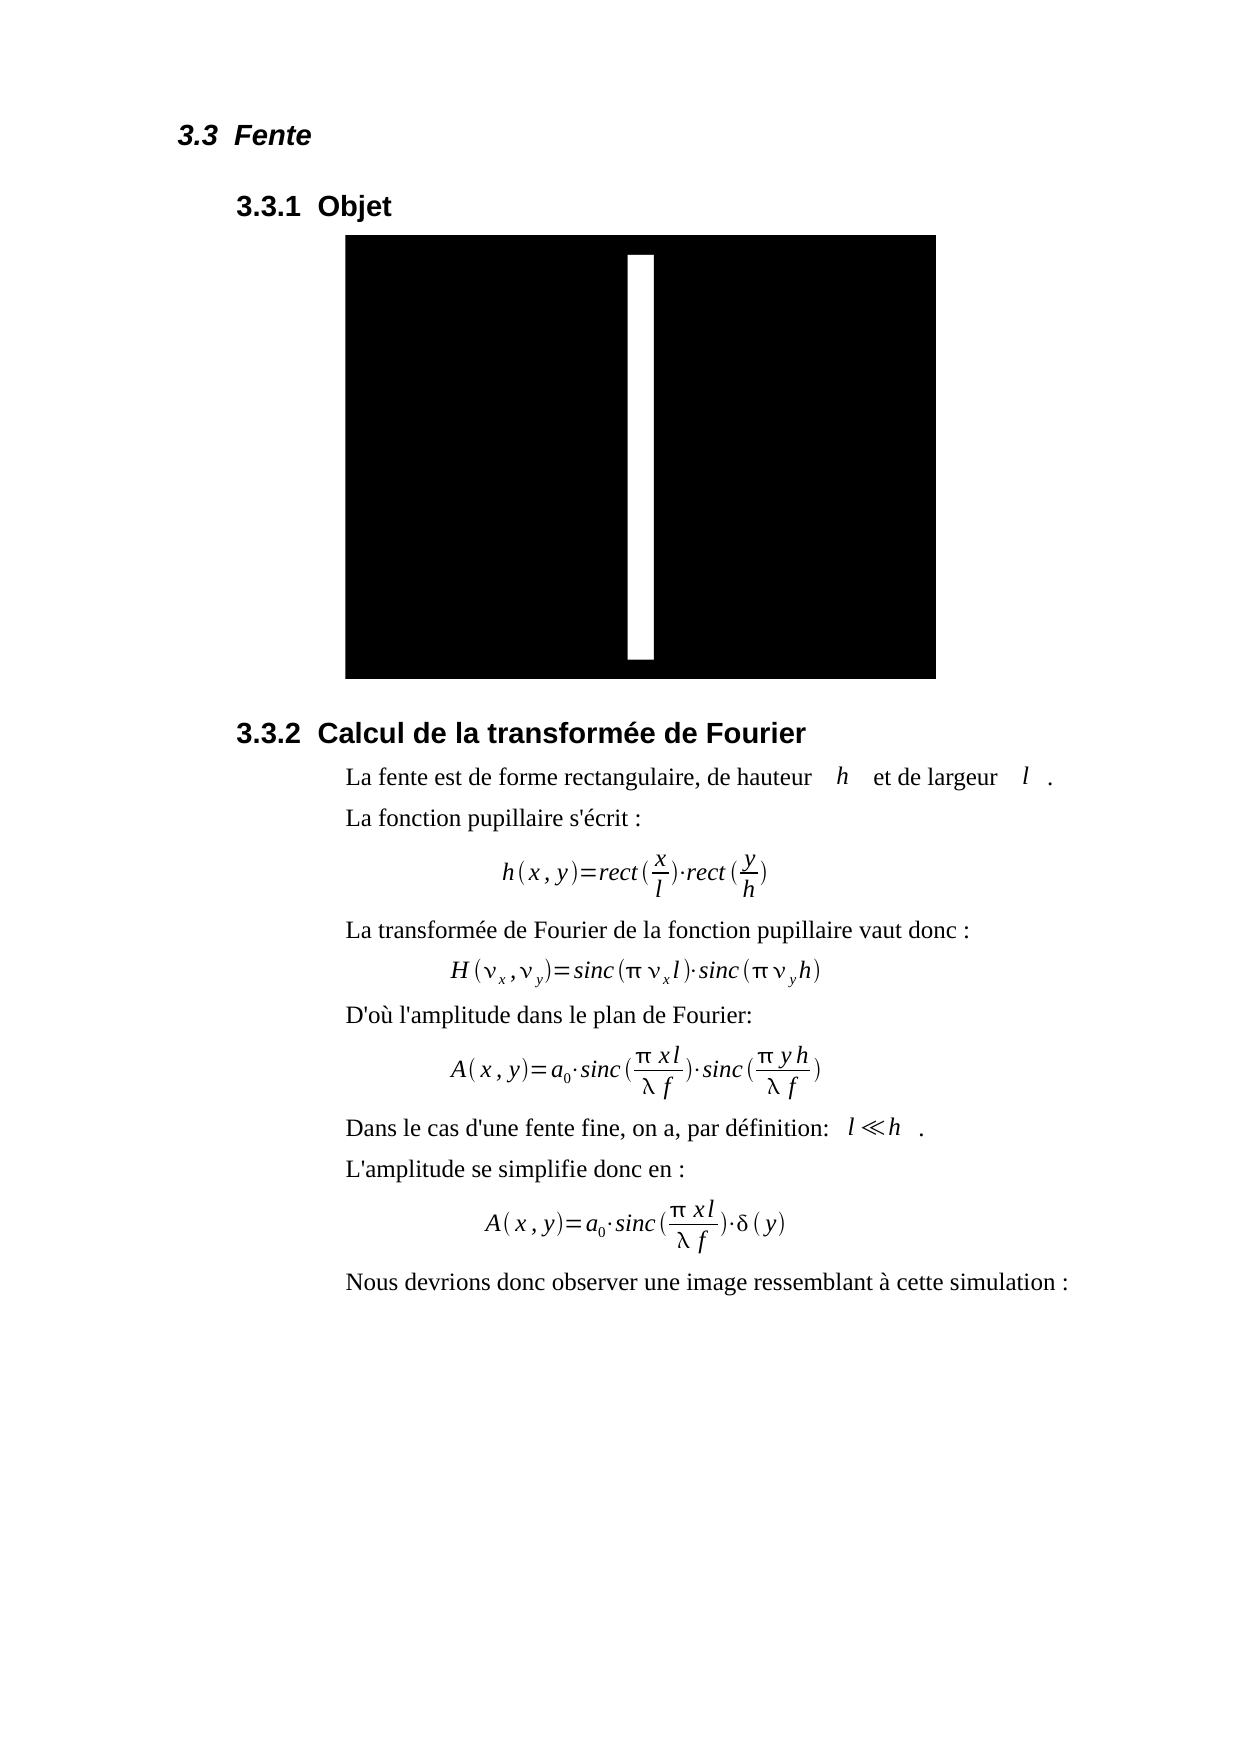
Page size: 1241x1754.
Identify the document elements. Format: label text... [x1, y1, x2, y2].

subtitle Calcul de la transformée de Fourier [236, 716, 1122, 749]
text L'amplitude se simplifie donc en : [295, 1154, 1122, 1183]
picture [345, 235, 936, 679]
subtitle Fente [177, 118, 1122, 152]
text Dans le cas d'une fente fine, on a, par définition:. [295, 1113, 1122, 1142]
text La transformée de Fourier de la fonction pupillaire vaut donc : [295, 916, 1122, 944]
text D'où l'amplitude dans le plan de Fourier: [295, 1001, 1122, 1029]
text Nous devrions donc observer une image ressemblant à cette simulation : [295, 1267, 1122, 1296]
text La fente est de forme rectangulaire, de hauteur et de largeur . [295, 762, 1122, 790]
text La fonction pupillaire s'écrit : [295, 803, 1122, 832]
subtitle Objet [236, 189, 1122, 223]
